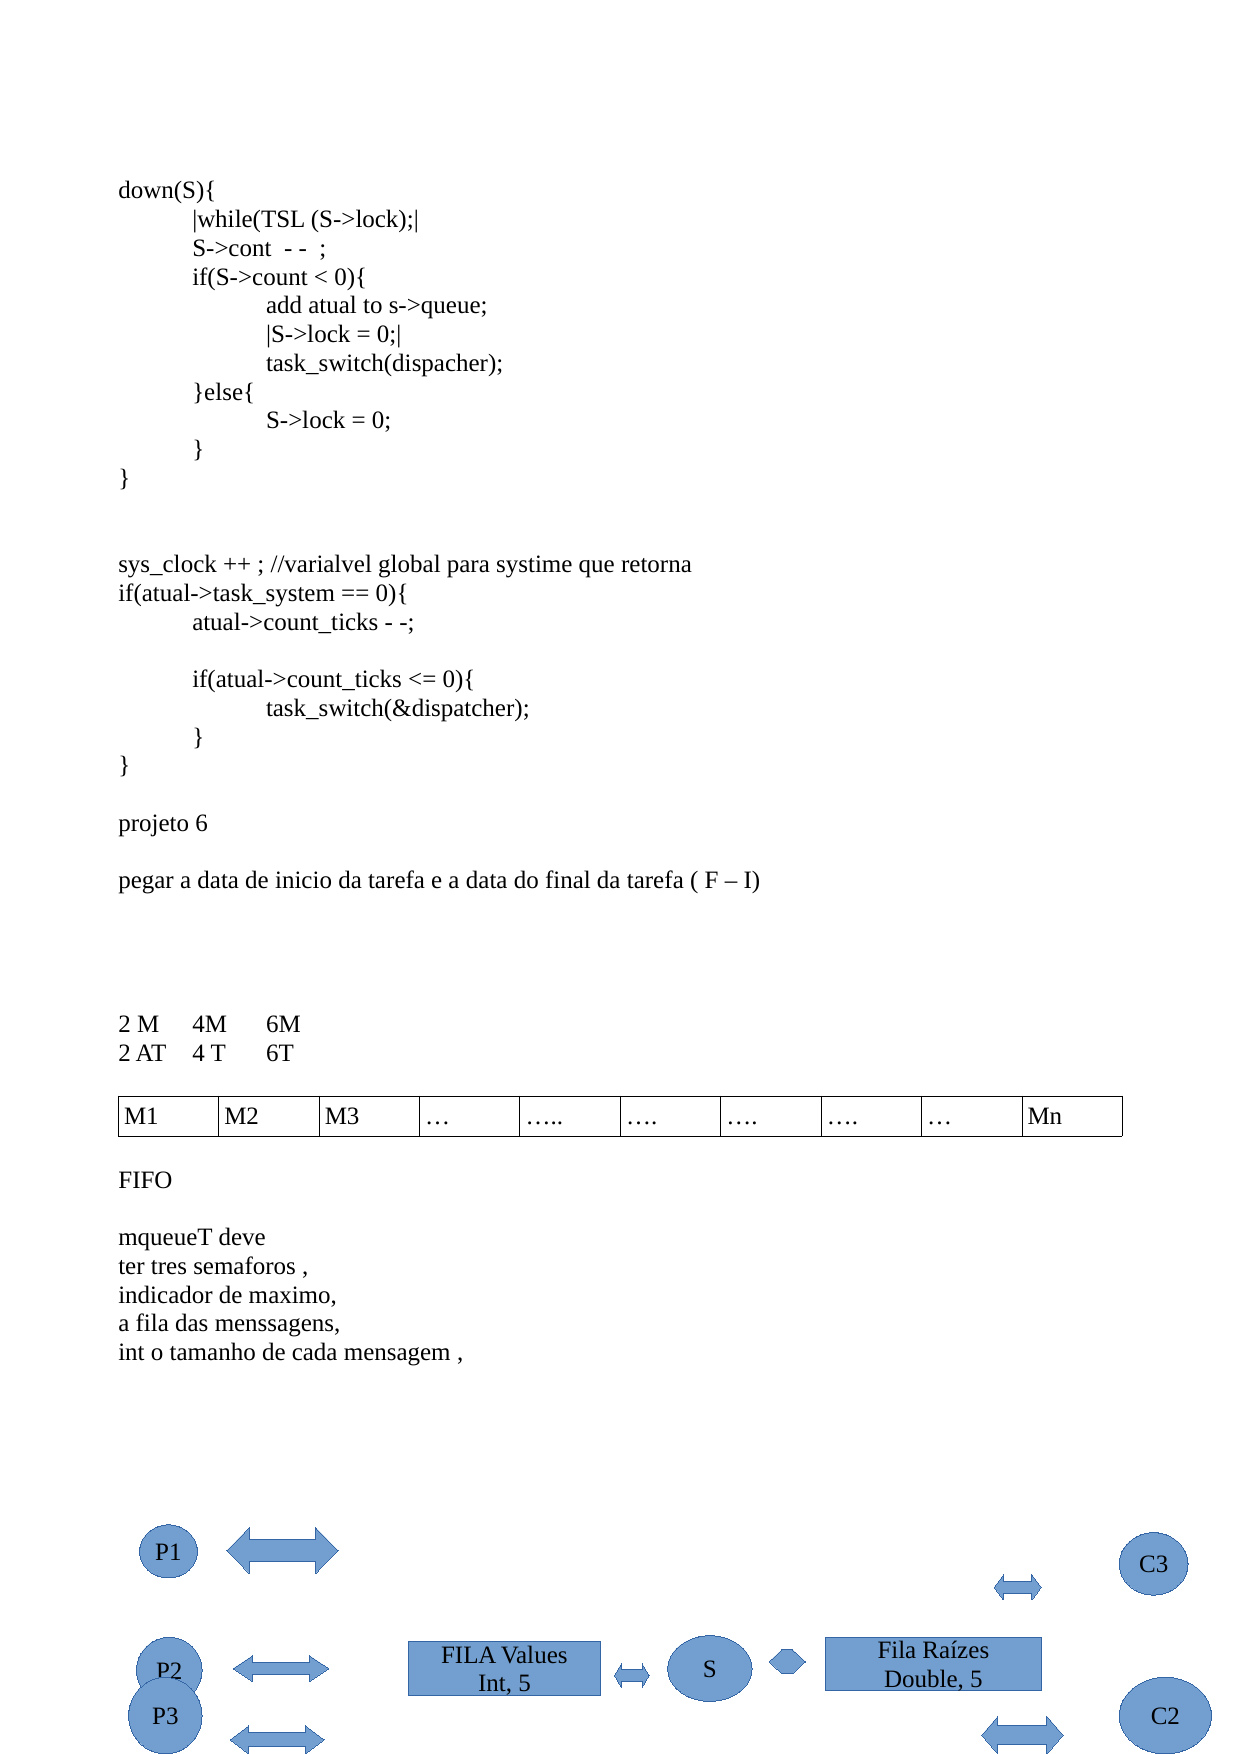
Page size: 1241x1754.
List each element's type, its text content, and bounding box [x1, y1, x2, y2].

text atual->count_ticks - -; [118, 607, 1122, 636]
text } [118, 722, 1122, 751]
table_header …. [621, 1097, 720, 1136]
text |while(TSL (S->lock);| [118, 204, 1122, 233]
text ter tres semaforos , [118, 1251, 1122, 1280]
text S->lock = 0; [118, 406, 1122, 434]
table_header … [420, 1097, 519, 1136]
text task_switch(&dispatcher); [118, 693, 1122, 722]
table_header … [922, 1097, 1022, 1136]
text 2 M 4M 6M [118, 1009, 1122, 1038]
text } [118, 751, 1122, 779]
table_header M2 [219, 1097, 319, 1136]
table_header …. [822, 1097, 921, 1136]
text } [118, 434, 1122, 463]
table_header ….. [520, 1097, 620, 1136]
text pegar a data de inicio da tarefa e a data do final da tarefa ( F – I) [118, 866, 1122, 894]
text mqueueT deve [118, 1222, 1122, 1251]
text if(atual->task_system == 0){ [118, 578, 1122, 607]
text 2 AT 4 T 6T [118, 1038, 1122, 1067]
text projeto 6 [118, 808, 1122, 837]
text down(S){ [118, 176, 1122, 204]
text sys_clock ++ ; //varialvel global para systime que retorna [118, 549, 1122, 578]
text add atual to s->queue; [118, 291, 1122, 319]
table_header …. [721, 1097, 821, 1136]
text a fila das menssagens, [118, 1308, 1122, 1337]
text task_switch(dispacher); [118, 348, 1122, 377]
table_header M3 [320, 1097, 419, 1136]
table_header Mn [1023, 1097, 1122, 1136]
text } [118, 463, 1122, 492]
text }else{ [118, 377, 1122, 406]
text FIFO [118, 1165, 1122, 1193]
table_header M1 [119, 1097, 218, 1136]
text if(S->count < 0){ [118, 262, 1122, 291]
text S->cont - - ; [118, 233, 1122, 262]
text int o tamanho de cada mensagem , [118, 1337, 1122, 1366]
text if(atual->count_ticks <= 0){ [118, 664, 1122, 693]
text |S->lock = 0;| [118, 319, 1122, 348]
text indicador de maximo, [118, 1280, 1122, 1308]
